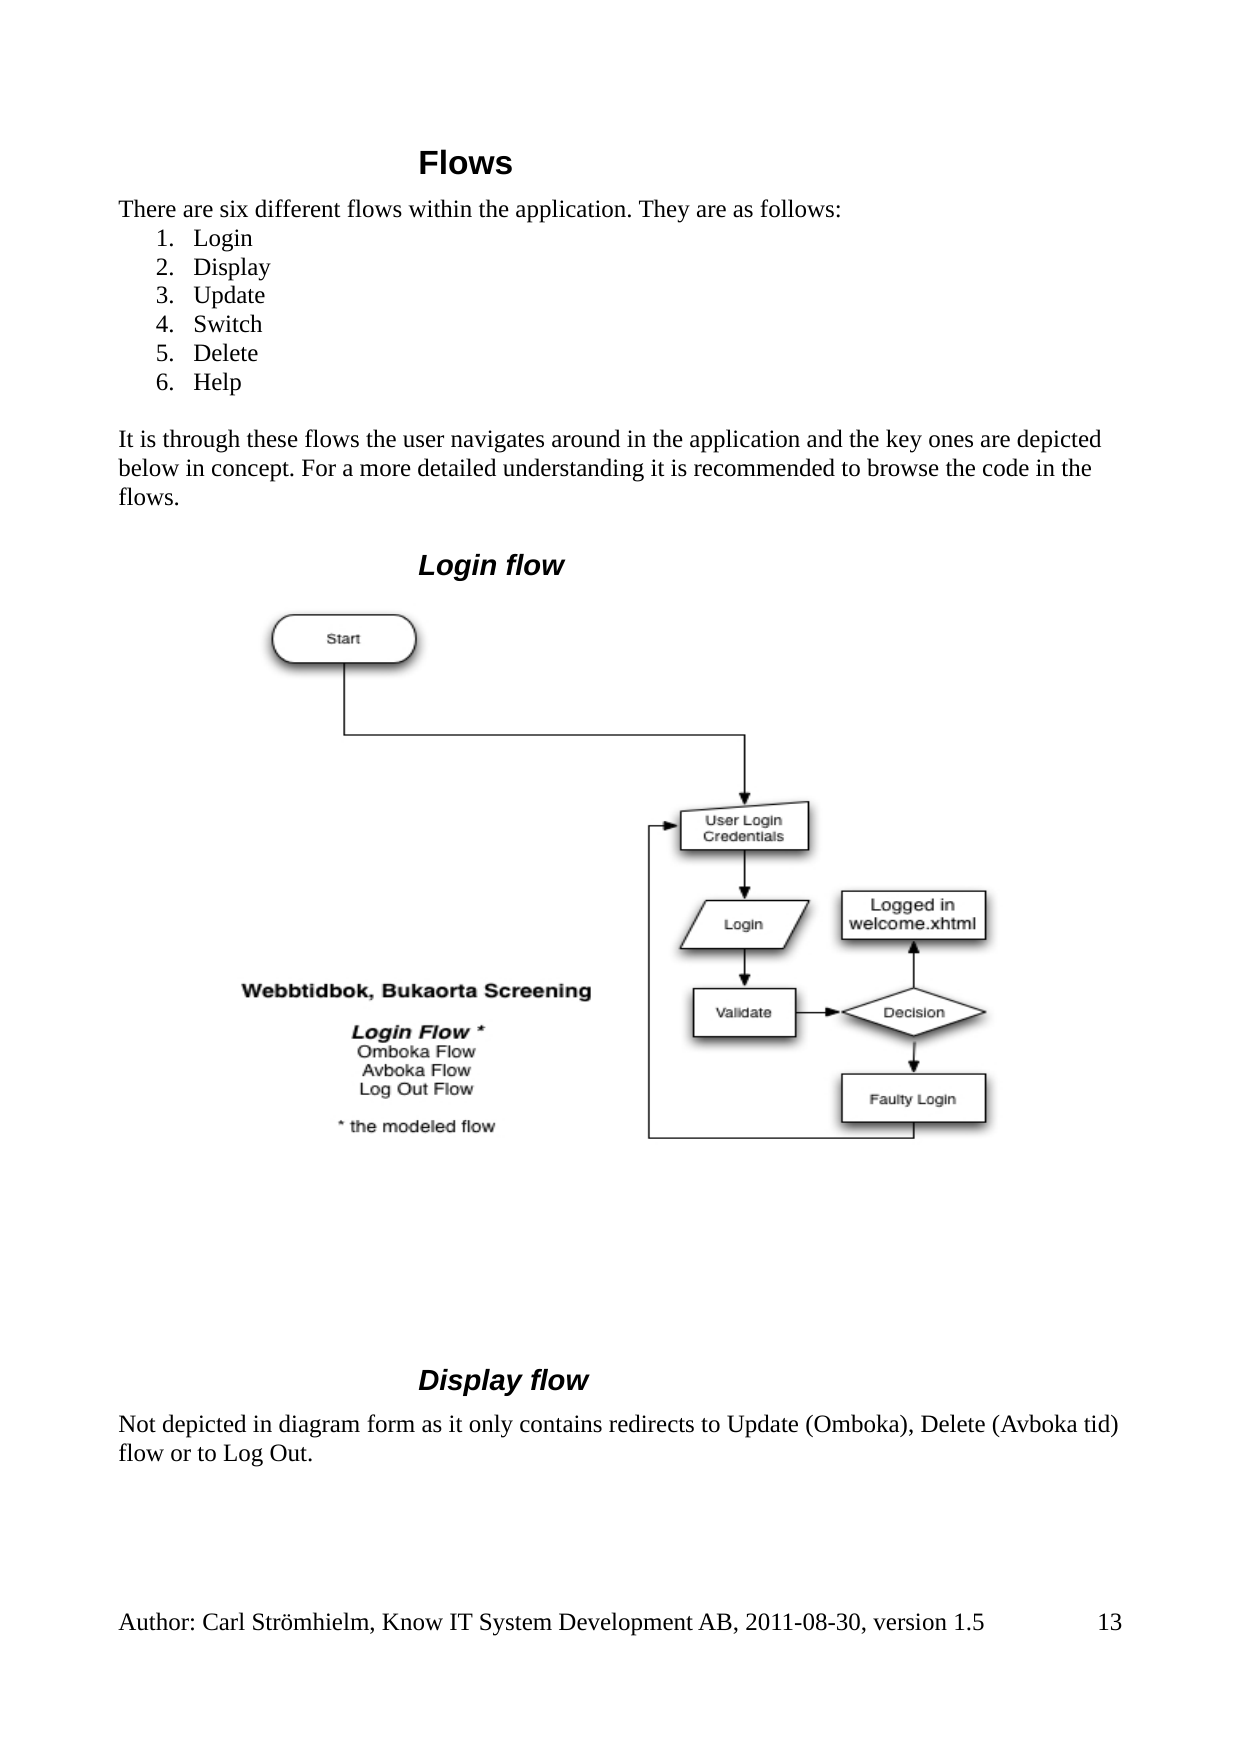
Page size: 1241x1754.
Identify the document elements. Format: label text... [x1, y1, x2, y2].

picture [224, 594, 1017, 1155]
subtitle Display flow [418, 1363, 1122, 1397]
list Switch [156, 309, 1122, 338]
text below in concept. For a more detailed understanding it is recommended to browse the code in the flows. [118, 453, 1122, 511]
subtitle Flows [418, 143, 1122, 182]
list Login [156, 223, 1122, 252]
list Update [156, 281, 1122, 309]
list Help [156, 367, 1122, 396]
list Delete [156, 338, 1122, 367]
list Display [156, 252, 1122, 281]
text Not depicted in diagram form as it only contains redirects to Update (Omboka), Delete (Avboka tid) flow or to Log Out. [118, 1409, 1122, 1467]
subtitle Login flow [418, 548, 1122, 582]
text There are six different flows within the application. They are as follows: [118, 194, 1122, 223]
text It is through these flows the user navigates around in the application and the key ones are depicted [118, 424, 1122, 453]
